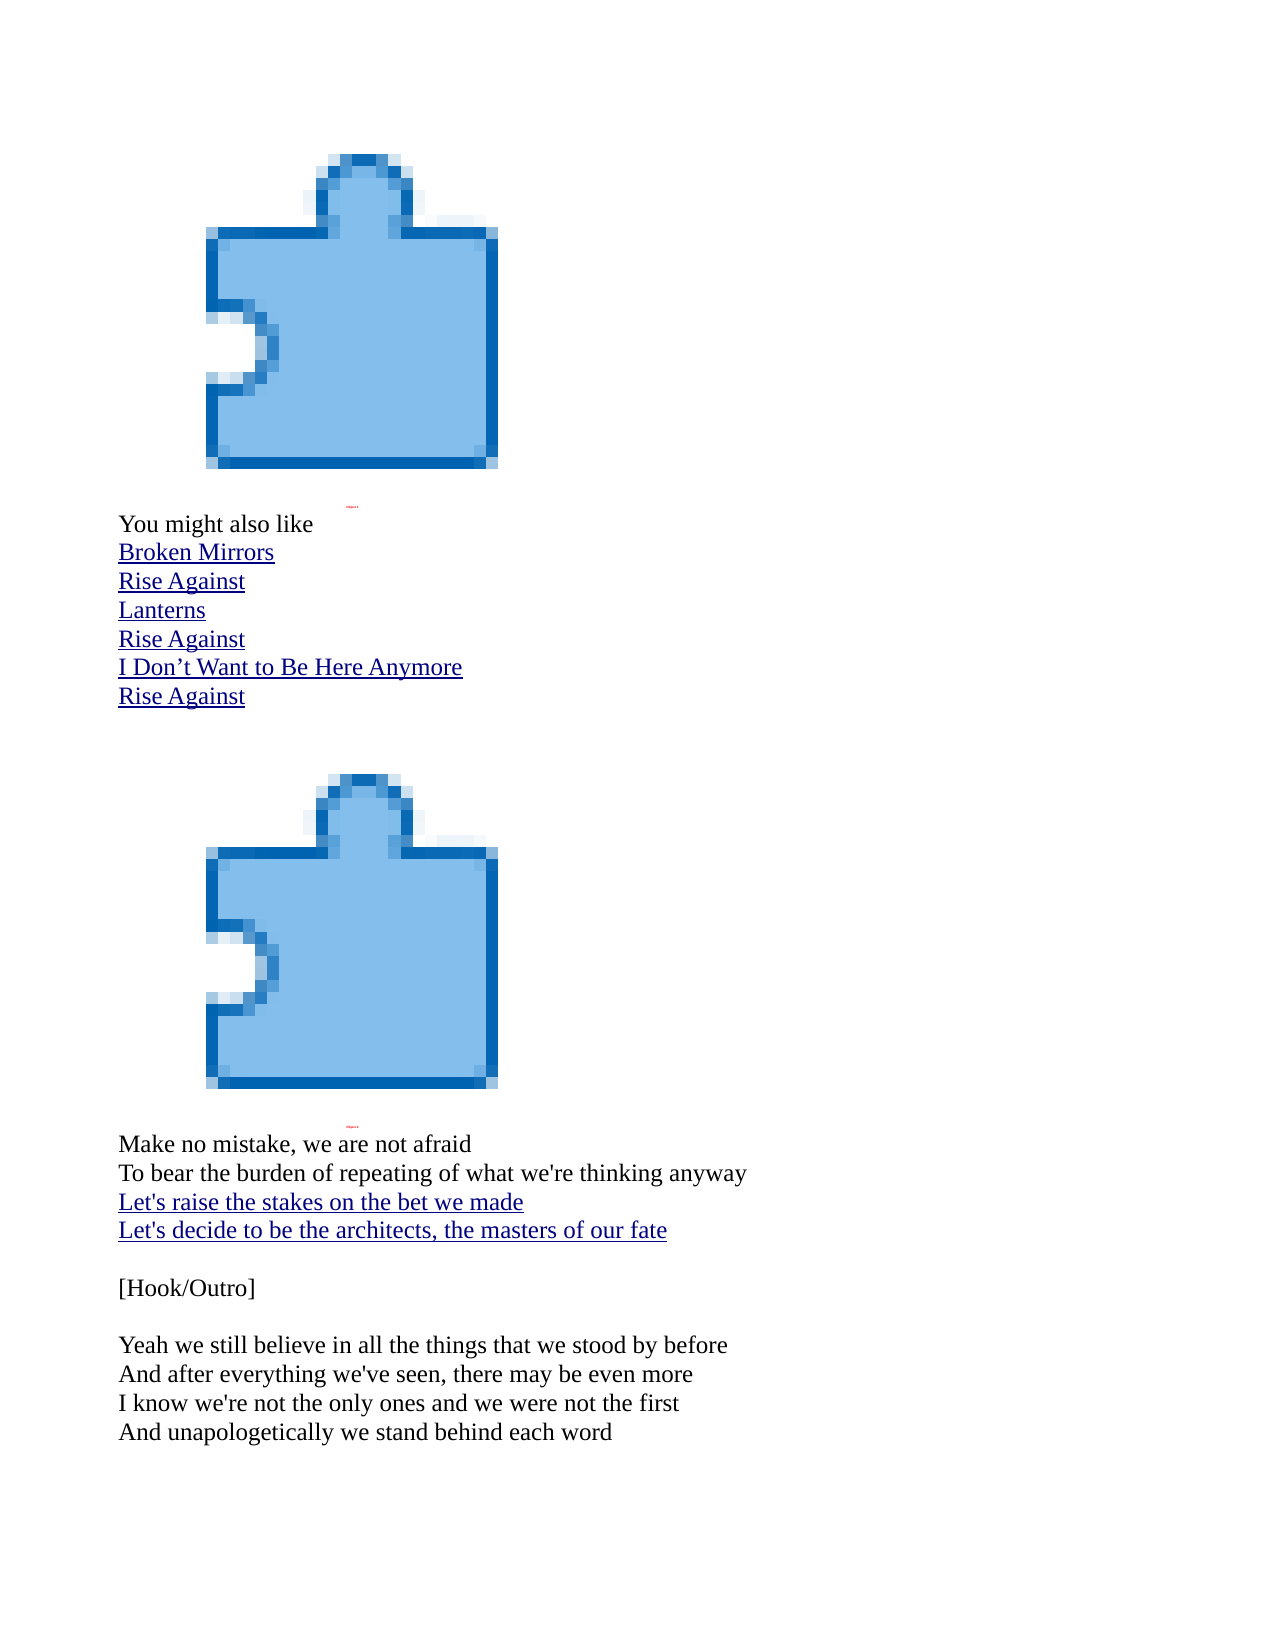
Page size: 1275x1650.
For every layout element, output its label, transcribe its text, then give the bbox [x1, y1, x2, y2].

text Broken Mirrors [118, 537, 1157, 566]
text Rise Against [118, 681, 1157, 710]
text Rise Against [118, 624, 1157, 652]
text I Don’t Want to Be Here Anymore [118, 652, 1157, 681]
text Lanterns [118, 595, 1157, 624]
text You might also like [118, 509, 1157, 537]
text Rise Against [118, 566, 1157, 595]
text Make no mistake, we are not afraid To bear the burden of repeating of what we're thinking anyway Let's raise the stakes on the bet we made Let's decide to be the architects, the masters of our fate [Hook/Outro] Yeah we still believe in all the things that we stood by before And after everything we've seen, there may be even more I know we're not the only ones and we were not the first And unapologetically we stand behind each word [118, 1129, 1157, 1446]
